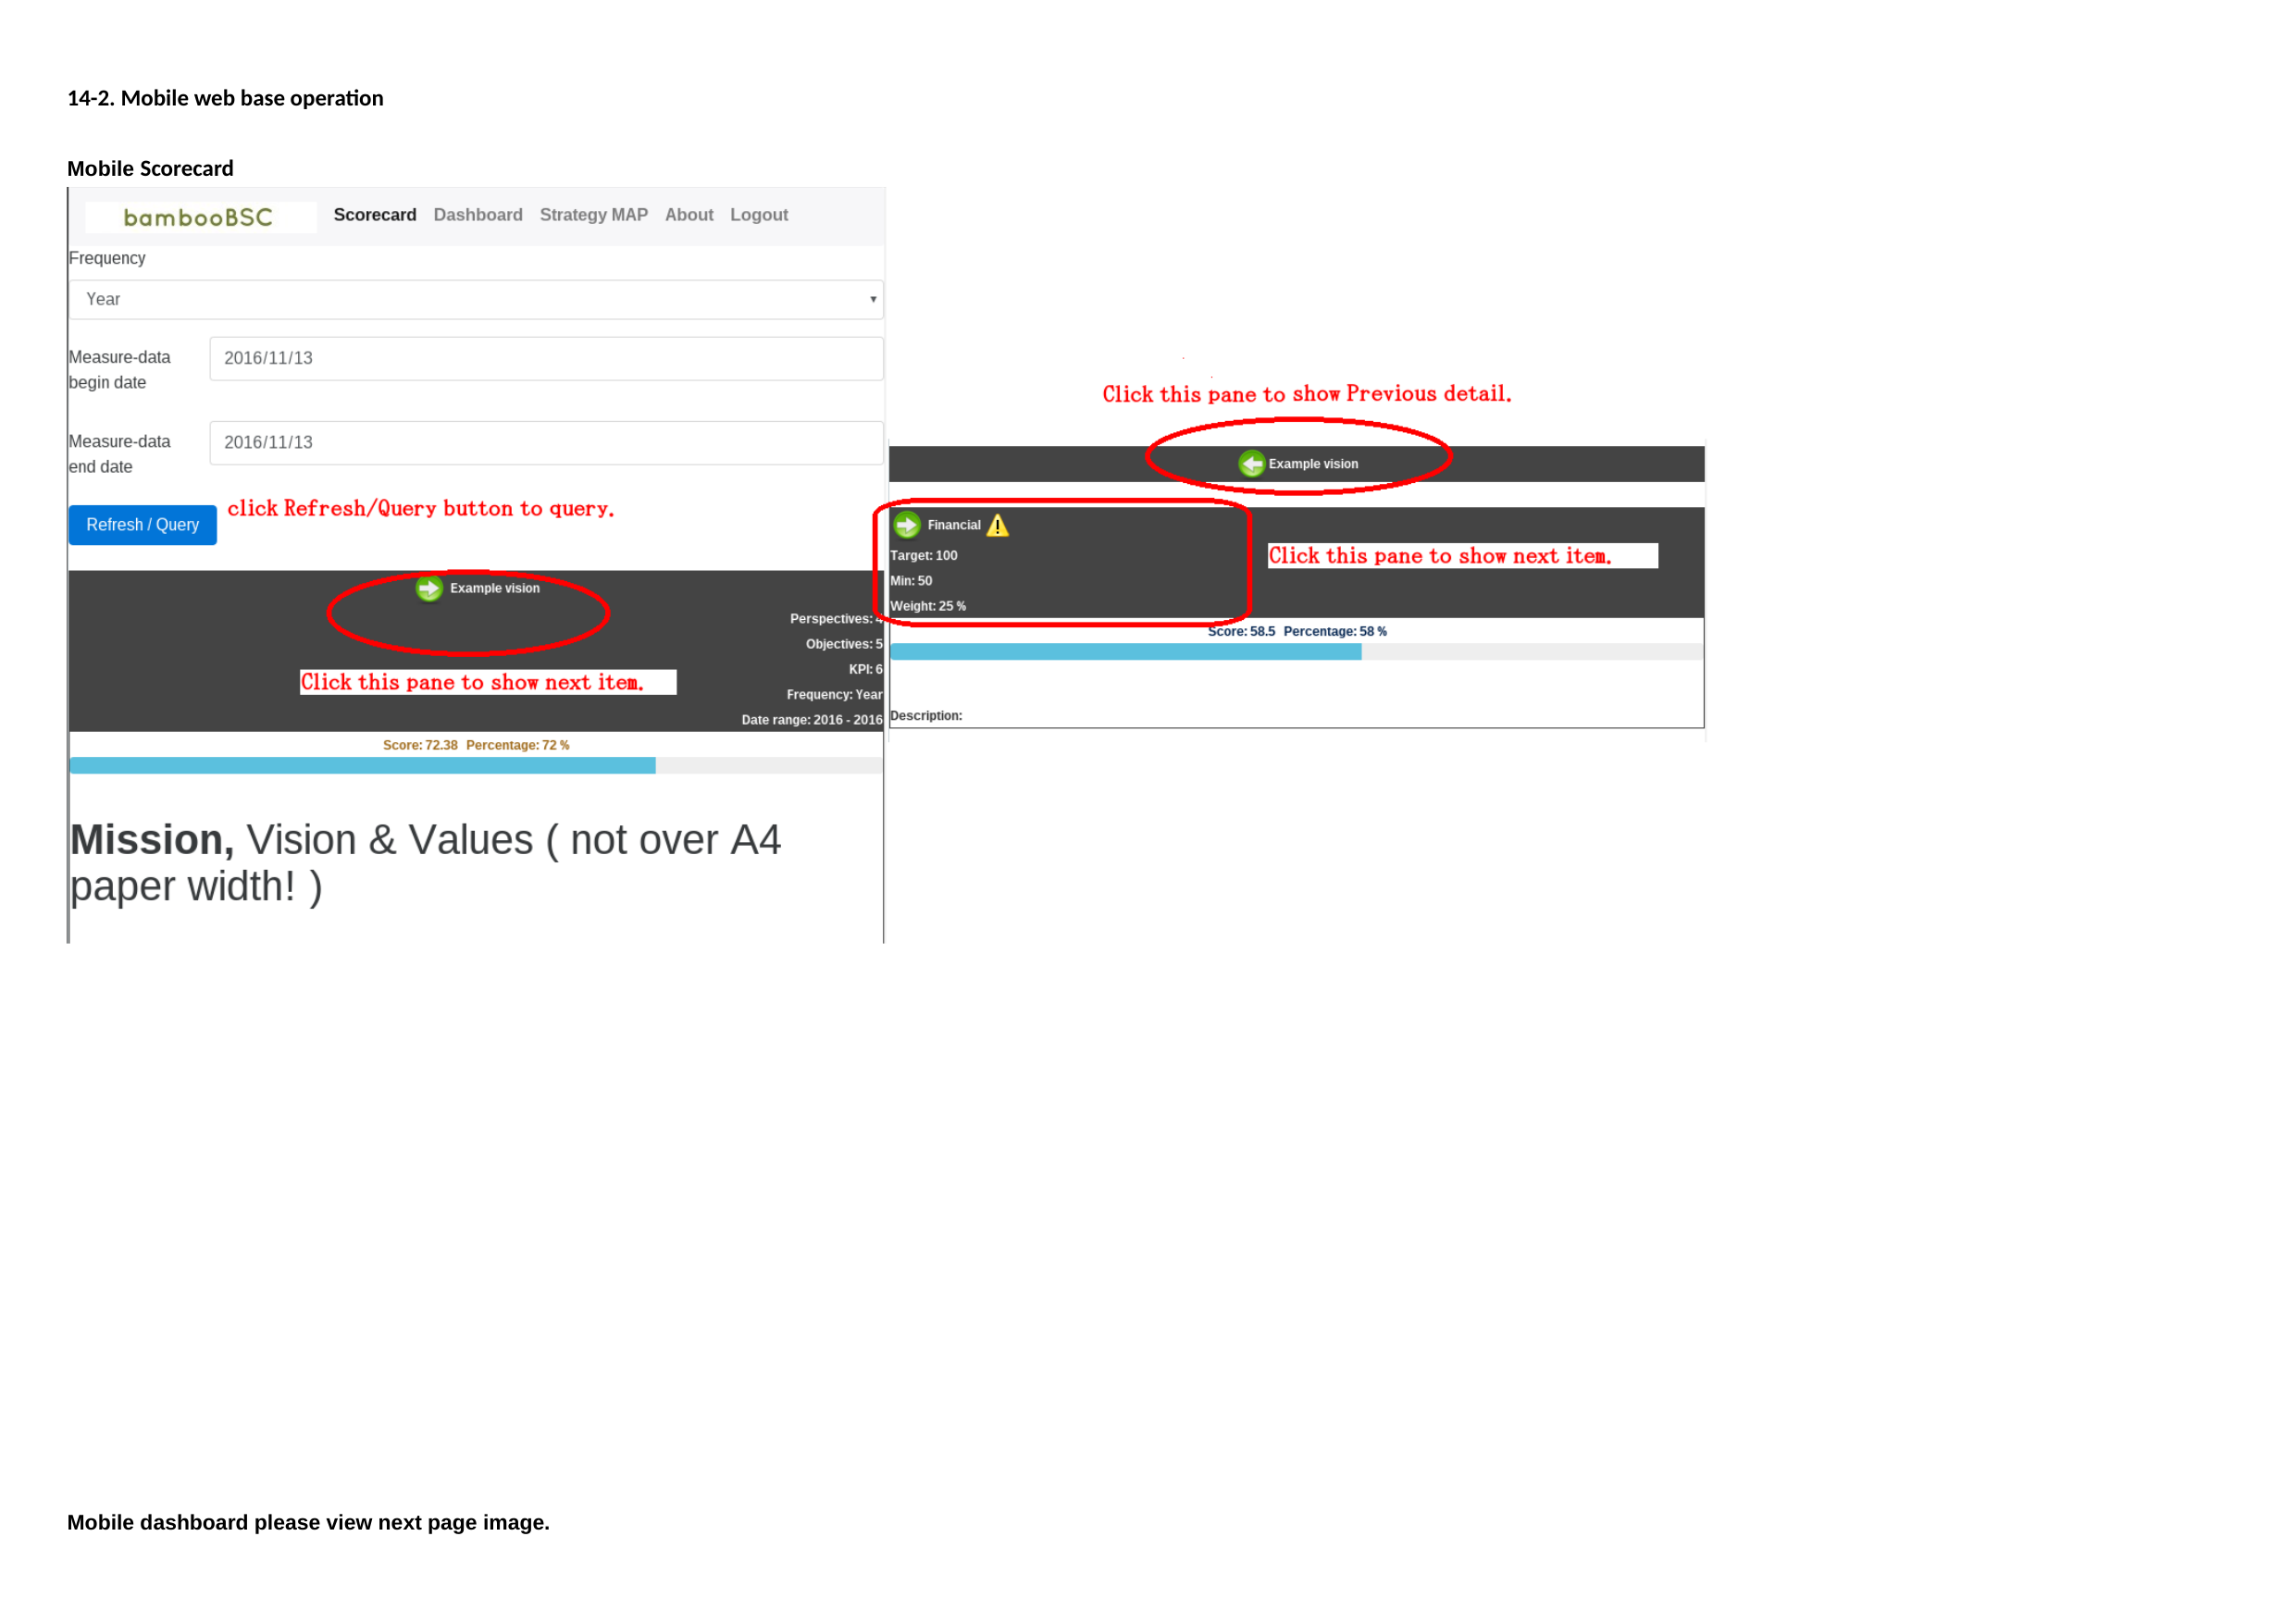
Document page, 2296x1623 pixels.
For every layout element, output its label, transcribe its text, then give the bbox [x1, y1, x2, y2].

picture [67, 187, 1711, 946]
text 14-2. Mobile web base operation [67, 82, 2226, 118]
text Mobile dashboard please view next page image. [67, 1505, 2226, 1540]
text Mobile Scorecard [67, 152, 2226, 187]
